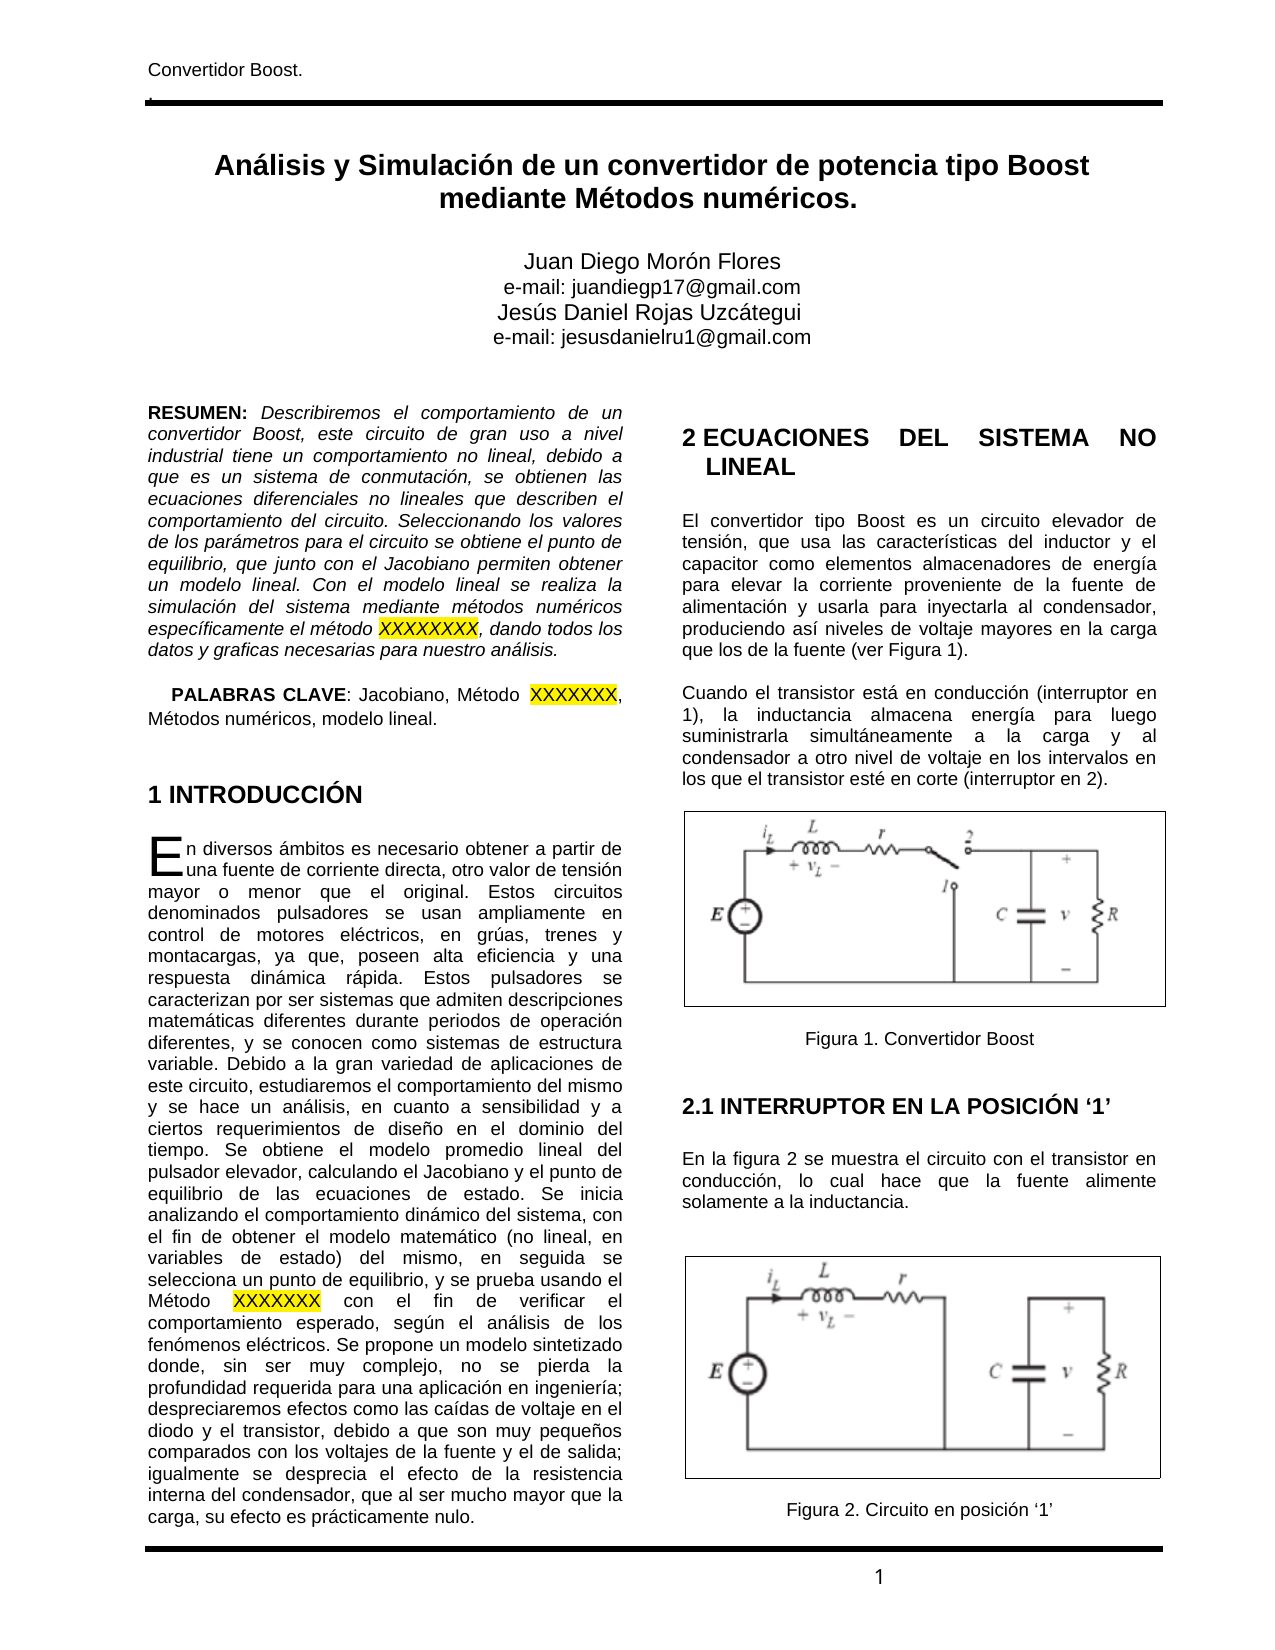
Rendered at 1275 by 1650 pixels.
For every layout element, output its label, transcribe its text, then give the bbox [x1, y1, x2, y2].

text Juan Diego Morón Flores [148, 248, 1157, 275]
text Jesús Daniel Rojas Uzcátegui [148, 299, 1157, 325]
text e-mail: jesusdanielru1@gmail.com [148, 325, 1157, 349]
text Figura 1. Convertidor Boost [682, 1028, 1157, 1050]
text RESUMEN: Describiremos el comportamiento de un convertidor Boost, este circuito de gran uso a nivel industrial tiene un comportamiento no lineal, debido a que es un sistema de conmutación, se obtienen las ecuaciones diferenciales no lineales que describen el comportamiento del circuito. Seleccionando los valores de los parámetros para el circuito se obtiene el punto de equilibrio, que junto con el Jacobiano permiten obtener un modelo lineal. Con el modelo lineal se realiza la simulación del sistema mediante métodos numéricos específicamente el método XXXXXXXX, dando todos los datos y graficas necesarias para nuestro análisis. [148, 402, 623, 660]
text e-mail: juandiegp17@gmail.com [148, 275, 1157, 299]
text En la figura 2 se muestra el circuito con el transistor en conducción, lo cual hace que la fuente alimente solamente a la inductancia. [682, 1148, 1157, 1213]
text Análisis y Simulación de un convertidor de potencia tipo Boost mediante Métodos numéricos. [148, 148, 1157, 215]
text Figura 2. Circuito en posición ‘1’ [682, 1499, 1157, 1521]
subtitle ECUACIONES DEL SISTEMA NO LINEAL [682, 423, 1157, 481]
subtitle INTERRUPTOR EN LA POSICIÓN ‘1’ [682, 1093, 1157, 1119]
text En diversos ámbitos es necesario obtener a partir de una fuente de corriente directa, otro valor de tensión mayor o menor que el original. Estos circuitos denominados pulsadores se usan ampliamente en control de motores eléctricos, en grúas, trenes y montacargas, ya que, poseen alta eficiencia y una respuesta dinámica rápida. Estos pulsadores se caracterizan por ser sistemas que admiten descripciones matemáticas diferentes durante periodos de operación diferentes, y se conocen como sistemas de estructura variable. Debido a la gran variedad de aplicaciones de este circuito, estudiaremos el comportamiento del mismo y se hace un análisis, en cuanto a sensibilidad y a ciertos requerimientos de diseño en el dominio del tiempo. Se obtiene el modelo promedio lineal del pulsador elevador, calculando el Jacobiano y el punto de equilibrio de las ecuaciones de estado. Se inicia analizando el comportamiento dinámico del sistema, con el fin de obtener el modelo matemático (no lineal, en variables de estado) del mismo, en seguida se selecciona un punto de equilibrio, y se prueba usando el Método XXXXXXX con el fin de verificar el comportamiento esperado, según el análisis de los fenómenos eléctricos. Se propone un modelo sintetizado donde, sin ser muy complejo, no se pierda la profundidad requerida para una aplicación en ingeniería; despreciaremos efectos como las caídas de voltaje en el diodo y el transistor, debido a que son muy pequeños comparados con los voltajes de la fuente y el de salida; igualmente se desprecia el efecto de la resistencia interna del condensador, que al ser mucho mayor que la carga, su efecto es prácticamente nulo. [148, 837, 623, 1527]
text PALABRAS CLAVE: Jacobiano, Método XXXXXXX, Métodos numéricos, modelo lineal. [148, 682, 623, 729]
text Cuando el transistor está en conducción (interruptor en 1), la inductancia almacena energía para luego suministrarla simultáneamente a la carga y al condensador a otro nivel de voltaje en los intervalos en los que el transistor esté en corte (interruptor en 2). [682, 682, 1157, 790]
picture [686, 813, 1163, 1005]
text El convertidor tipo Boost es un circuito elevador de tensión, que usa las características del inductor y el capacitor como elementos almacenadores de energía para elevar la corriente proveniente de la fuente de alimentación y usarla para inyectarla al condensador, produciendo así niveles de voltaje mayores en la carga que los de la fuente (ver Figura 1). [682, 509, 1157, 660]
subtitle INTRODUCCIÓN [148, 780, 623, 809]
picture [686, 1258, 1159, 1476]
